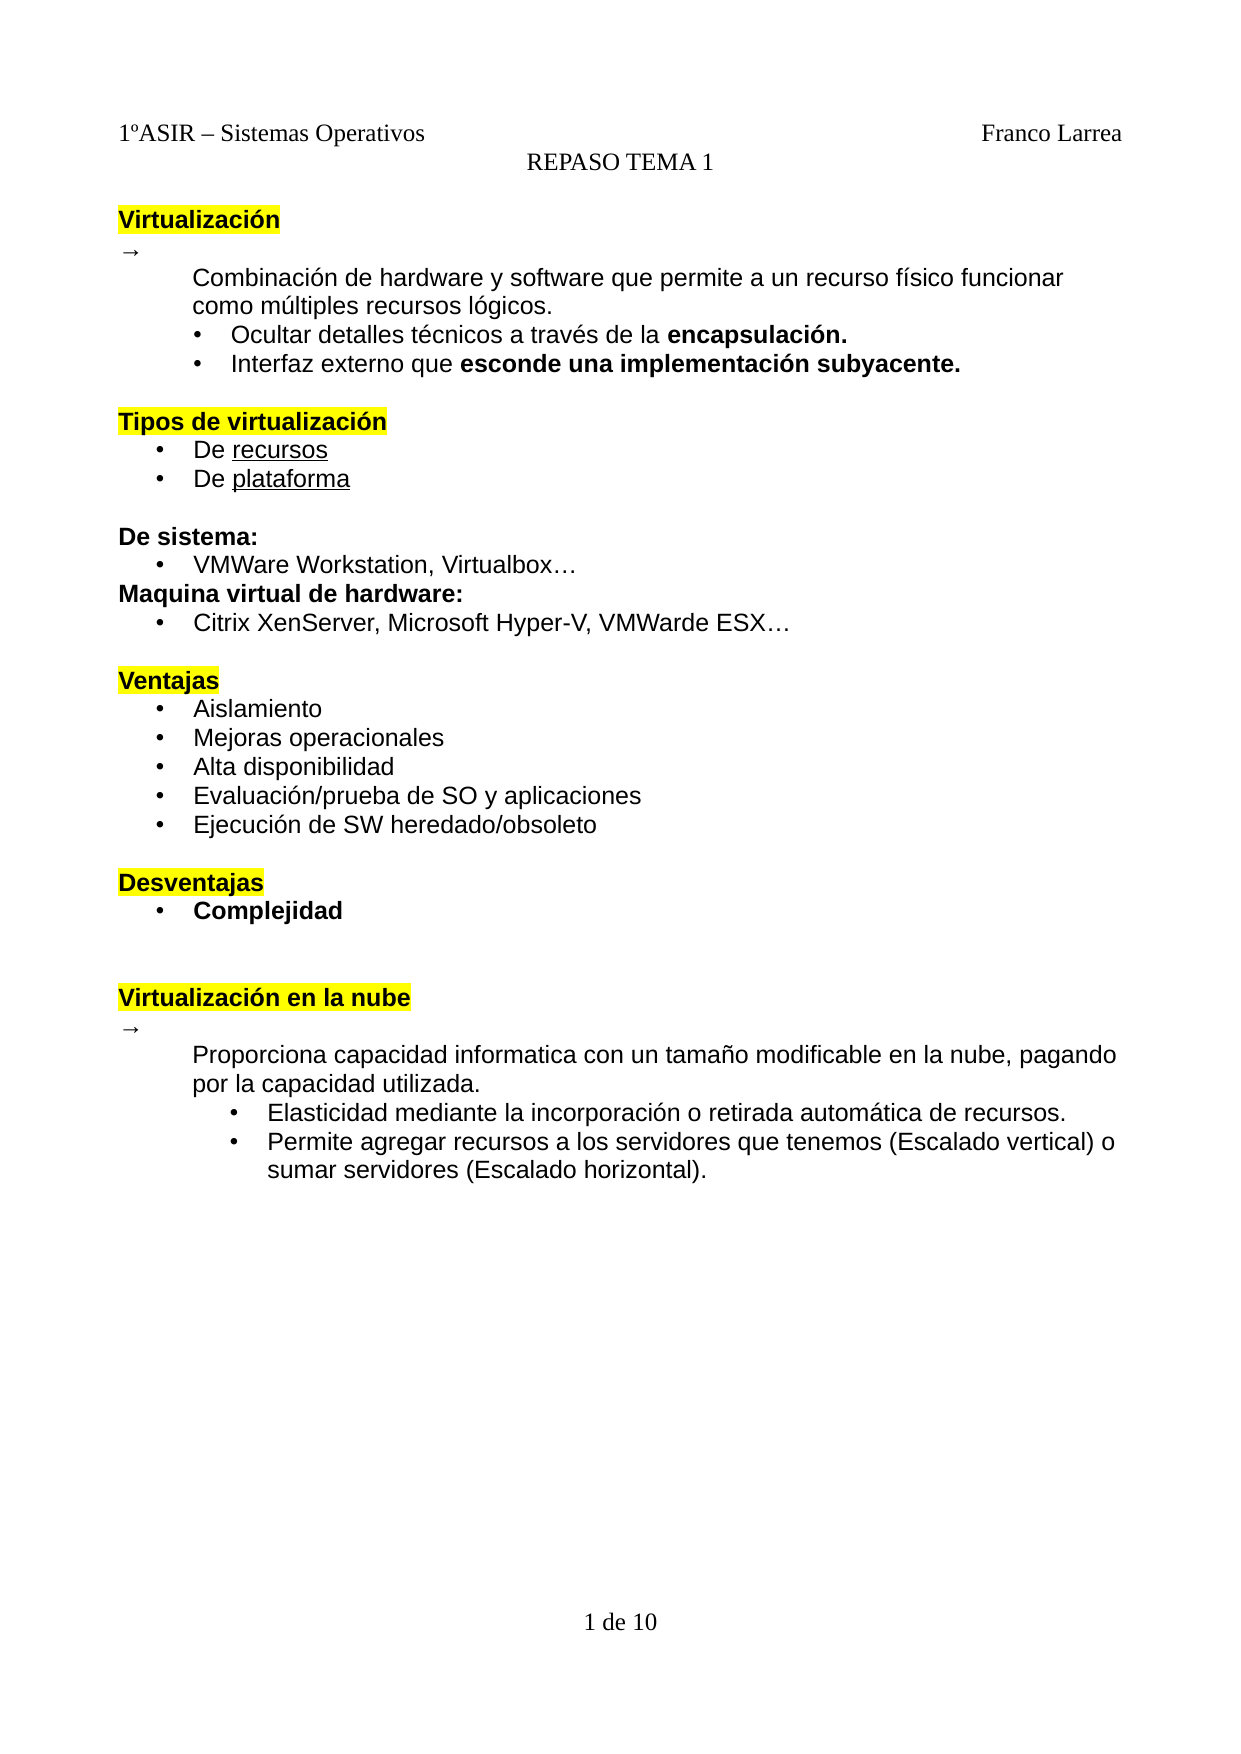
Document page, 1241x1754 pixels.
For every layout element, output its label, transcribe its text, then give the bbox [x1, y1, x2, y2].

list Permite agregar recursos a los servidores que tenemos (Escalado vertical) o sumar servidores (Escalado horizontal). [229, 1126, 1122, 1184]
list Complejidad [156, 896, 1122, 925]
text Maquina virtual de hardware: [118, 579, 1122, 608]
list Aislamiento [156, 694, 1122, 723]
list Interfaz externo que esconde una implementación subyacente. [193, 349, 1122, 378]
text Tipos de virtualización [118, 407, 1122, 435]
text → [118, 234, 1122, 263]
text Virtualización [118, 205, 1122, 234]
list VMWare Workstation, Virtualbox… [156, 551, 1122, 579]
list De recursos [156, 435, 1122, 464]
list Evaluación/prueba de SO y aplicaciones [156, 781, 1122, 810]
list Ocultar detalles técnicos a través de la encapsulación. [193, 320, 1122, 349]
list De plataforma [156, 464, 1122, 493]
text Ventajas [118, 666, 1122, 694]
list Elasticidad mediante la incorporación o retirada automática de recursos. [229, 1098, 1122, 1126]
list Mejoras operacionales [156, 723, 1122, 752]
text → [118, 1011, 1122, 1040]
text Virtualización en la nube [118, 983, 1122, 1011]
text De sistema: [118, 522, 1122, 551]
text Combinación de hardware y software que permite a un recurso físico funcionar como múltiples recursos lógicos. [192, 263, 1122, 320]
text Desventajas [118, 867, 1122, 896]
list Citrix XenServer, Microsoft Hyper-V, VMWarde ESX… [156, 608, 1122, 637]
text Proporciona capacidad informatica con un tamaño modificable en la nube, pagando por la capacidad utilizada. [192, 1040, 1122, 1098]
list Ejecución de SW heredado/obsoleto [156, 810, 1122, 839]
list Alta disponibilidad [156, 752, 1122, 781]
